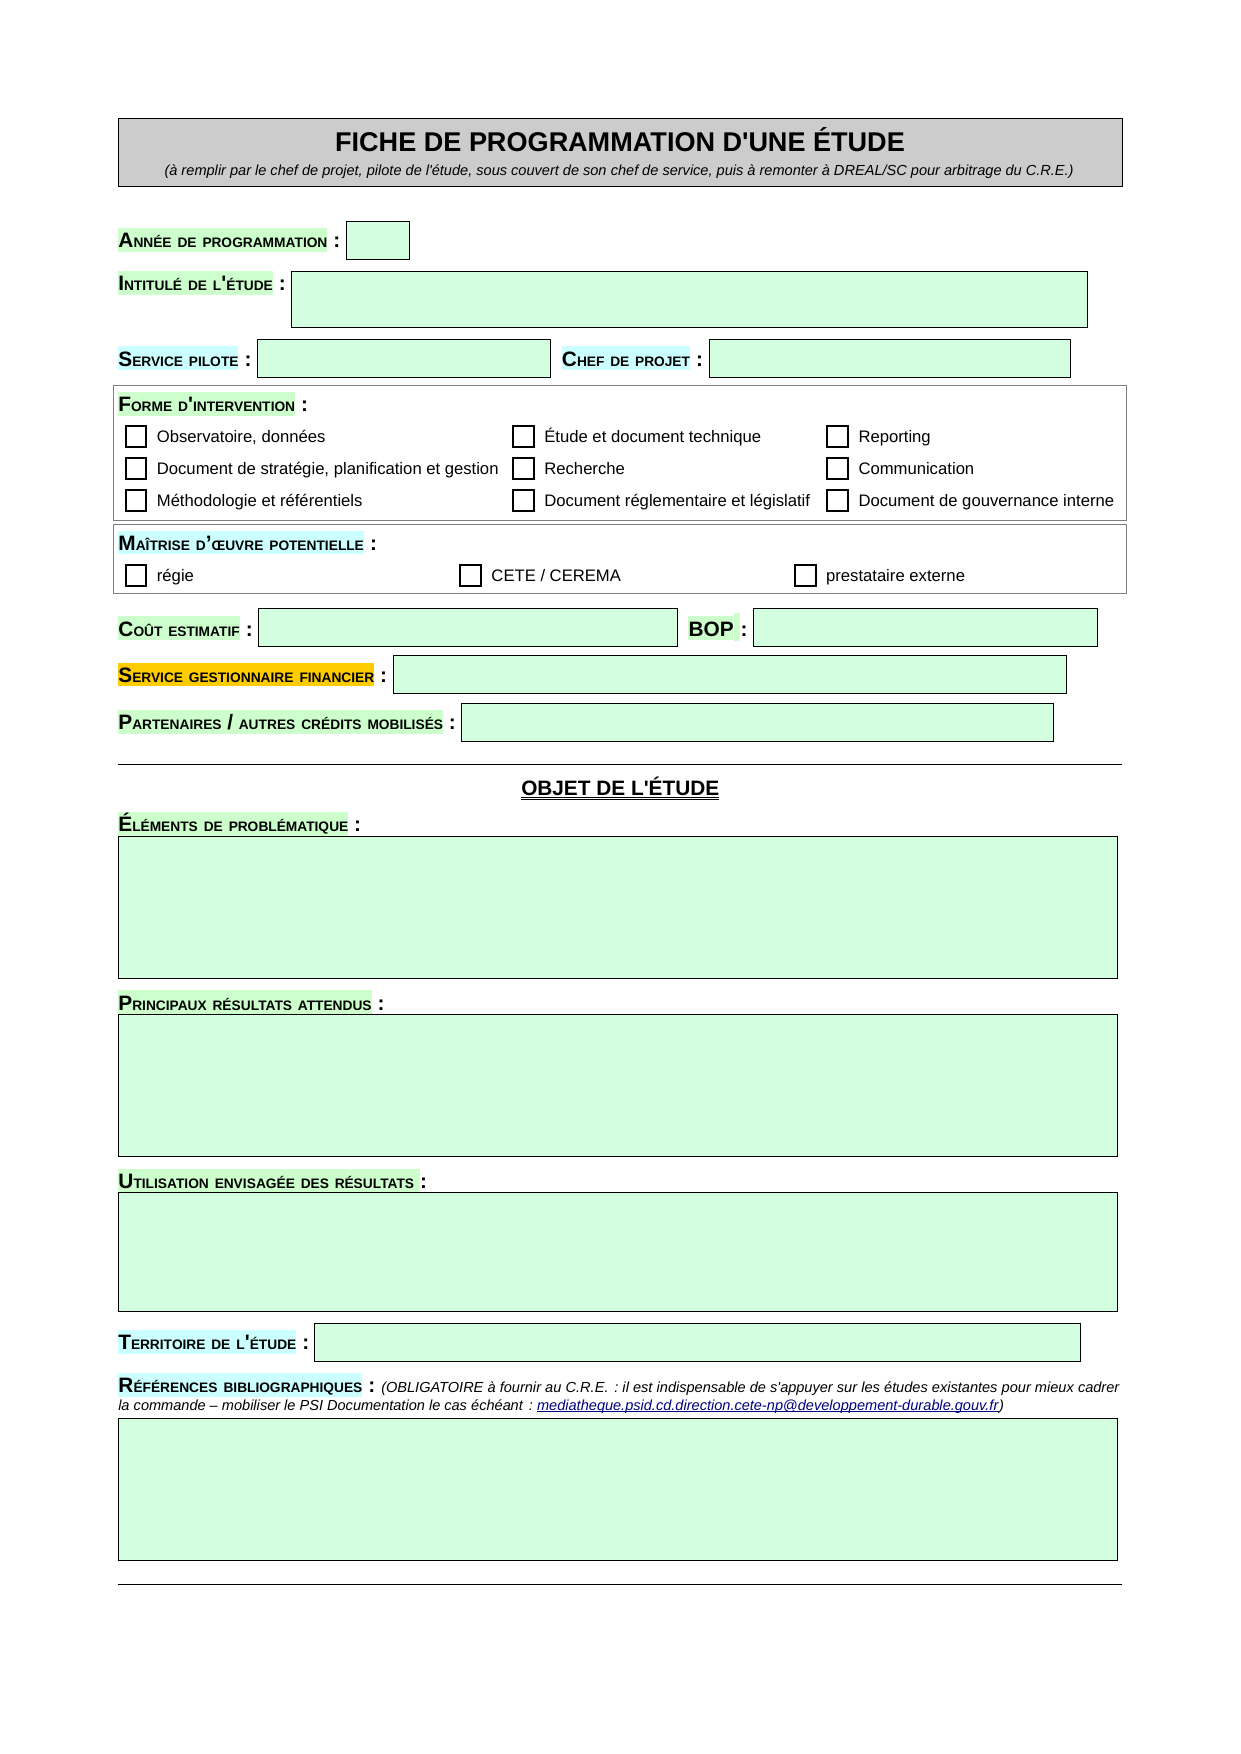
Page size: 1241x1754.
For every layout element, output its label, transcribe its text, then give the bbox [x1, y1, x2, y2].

text [410, 221, 1122, 259]
text Forme d'intervention : [295, 392, 1122, 416]
text [1054, 703, 1122, 741]
table_cell Recherche [506, 453, 820, 484]
table_header CETE / CEREMA [453, 559, 787, 591]
text Service gestionnaire financier : [118, 656, 393, 693]
text Territoire de l'étude : [118, 1323, 314, 1361]
text Principaux résultats attendus : [372, 990, 1122, 1014]
text [1088, 271, 1122, 327]
text Année de programmation : [118, 221, 346, 259]
table_cell Document réglementaire et législatif [506, 484, 820, 516]
text [1067, 656, 1122, 693]
text [1071, 339, 1122, 377]
text [1081, 1323, 1122, 1361]
table_header régie [118, 559, 453, 591]
text Chef de projet : [551, 339, 709, 377]
text Coût estimatif : [118, 608, 258, 646]
table_cell Méthodologie et référentiels [118, 484, 506, 516]
table_header Reporting [820, 421, 1123, 452]
text Service pilote : [118, 339, 257, 377]
text Partenaires / autres crédits mobilisés : [118, 703, 461, 741]
text Maîtrise d’œuvre potentielle : [364, 531, 1122, 554]
table_header prestataire externe [787, 559, 1122, 591]
table_header Observatoire, données [118, 421, 506, 452]
table_header Étude et document technique [506, 421, 820, 452]
text Références bibliographiques : (OBLIGATOIRE à fournir au C.R.E. : il est indispensable de s'appuyer sur les études existantes pour mieux cadrer la commande – mobiliser le PSI Documentation le cas échéant : mediatheque.psid.cd.direction.cete-np@developpement-durable.gouv.fr) [118, 1373, 1122, 1413]
text [1098, 608, 1122, 646]
table_cell Document de stratégie, planification et gestion [118, 453, 506, 484]
text Intitulé de l'étude : [118, 271, 291, 327]
text BOP : [678, 608, 753, 646]
table_cell Document de gouvernance interne [820, 484, 1123, 516]
text Éléments de problématique : [348, 812, 1122, 836]
table_cell Communication [820, 453, 1123, 484]
text Utilisation envisagée des résultats : [118, 1168, 1122, 1192]
text Objet de l'étude [118, 776, 1122, 800]
